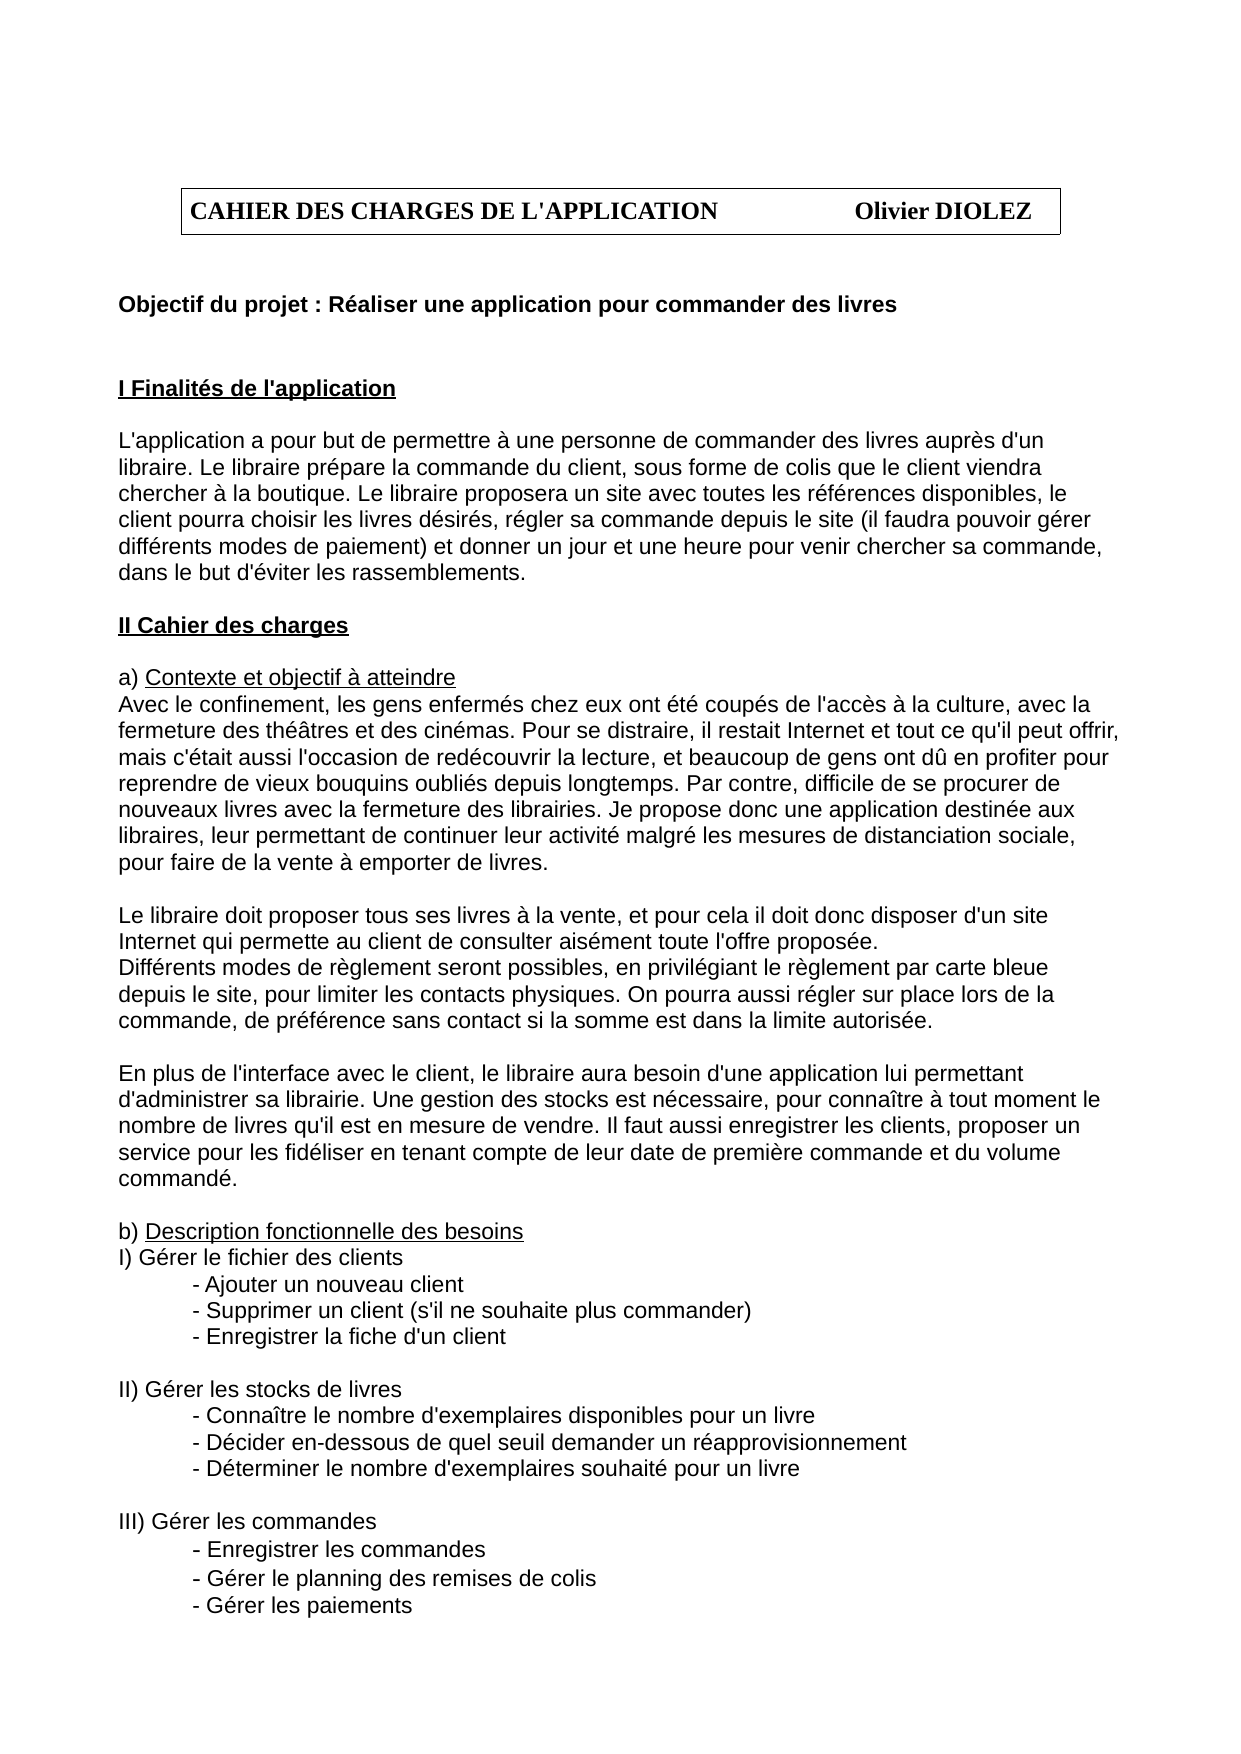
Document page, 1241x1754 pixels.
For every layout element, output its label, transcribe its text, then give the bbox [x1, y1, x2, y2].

text En plus de l'interface avec le client, le libraire aura besoin d'une application lui permettant d'administrer sa librairie. Une gestion des stocks est nécessaire, pour connaître à tout moment le nombre de livres qu'il est en mesure de vendre. Il faut aussi enregistrer les clients, proposer un service pour les fidéliser en tenant compte de leur date de première commande et du volume commandé. [118, 1060, 1122, 1191]
text II) Gérer les stocks de livres [118, 1376, 1122, 1402]
text Le libraire doit proposer tous ses livres à la vente, et pour cela il doit donc disposer d'un site Internet qui permette au client de consulter aisément toute l'offre proposée. [118, 902, 1122, 954]
text Objectif du projet : Réaliser une application pour commander des livres [118, 291, 1122, 317]
text - Supprimer un client (s'il ne souhaite plus commander) [118, 1297, 1122, 1323]
text I) Gérer le fichier des clients [118, 1244, 1122, 1271]
text - Gérer les paiements [118, 1592, 1122, 1618]
text - Gérer le planning des remises de colis [118, 1563, 1122, 1592]
text III) Gérer les commandes [118, 1508, 1122, 1534]
text - Ajouter un nouveau client [118, 1271, 1122, 1297]
text - Déterminer le nombre d'exemplaires souhaité pour un livre [118, 1455, 1122, 1481]
text I Finalités de l'application [118, 374, 1122, 401]
text - Enregistrer les commandes [118, 1534, 1122, 1563]
text - Connaître le nombre d'exemplaires disponibles pour un livre [118, 1402, 1122, 1429]
text L'application a pour but de permettre à une personne de commander des livres auprès d'un libraire. Le libraire prépare la commande du client, sous forme de colis que le client viendra chercher à la boutique. Le libraire proposera un site avec toutes les références disponibles, le client pourra choisir les livres désirés, régler sa commande depuis le site (il faudra pouvoir gérer différents modes de paiement) et donner un jour et une heure pour venir chercher sa commande, dans le but d'éviter les rassemblements. [118, 427, 1122, 585]
text a) Contexte et objectif à atteindre [118, 664, 1122, 691]
text b) Description fonctionnelle des besoins [118, 1218, 1122, 1244]
text - Enregistrer la fiche d'un client [118, 1323, 1122, 1349]
text II Cahier des charges [118, 612, 1122, 638]
text Différents modes de règlement seront possibles, en privilégiant le règlement par carte bleue depuis le site, pour limiter les contacts physiques. On pourra aussi régler sur place lors de la commande, de préférence sans contact si la somme est dans la limite autorisée. [118, 954, 1122, 1033]
text Avec le confinement, les gens enfermés chez eux ont été coupés de l'accès à la culture, avec la fermeture des théâtres et des cinémas. Pour se distraire, il restait Internet et tout ce qu'il peut offrir, mais c'était aussi l'occasion de redécouvrir la lecture, et beaucoup de gens ont dû en profiter pour reprendre de vieux bouquins oubliés depuis longtemps. Par contre, difficile de se procurer de nouveaux livres avec la fermeture des librairies. Je propose donc une application destinée aux libraires, leur permettant de continuer leur activité malgré les mesures de distanciation sociale, pour faire de la vente à emporter de livres. [118, 691, 1122, 875]
text - Décider en-dessous de quel seuil demander un réapprovisionnement [118, 1429, 1122, 1455]
text CAHIER DES CHARGES DE L'APPLICATION Olivier DIOLEZ [189, 196, 1051, 225]
